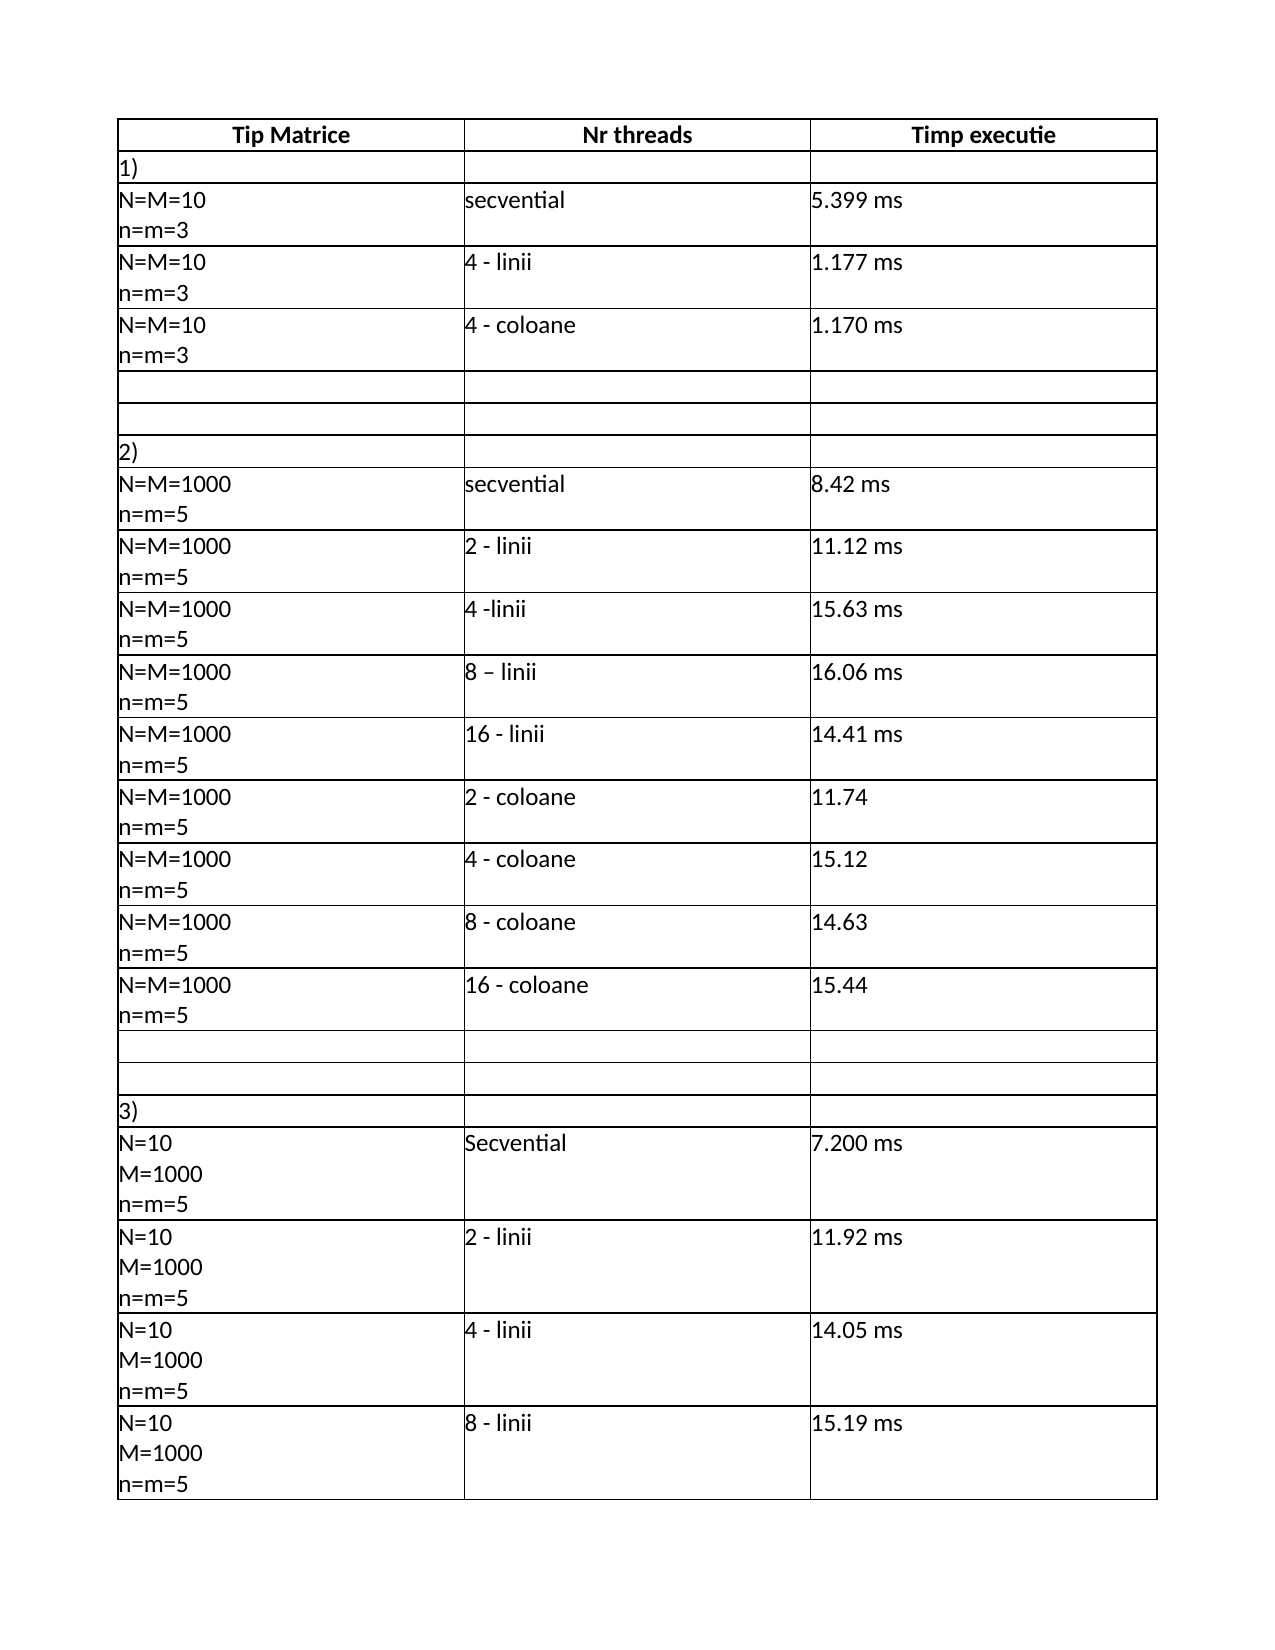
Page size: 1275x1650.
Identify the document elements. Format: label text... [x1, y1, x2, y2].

table_cell N=M=1000 n=m=5 [119, 906, 464, 967]
table_cell 15.44 [811, 969, 1156, 1030]
table_cell 16.06 ms [811, 656, 1156, 717]
table_cell 4 - linii [465, 247, 810, 307]
table_cell 1.177 ms [811, 247, 1156, 307]
table_cell 11.92 ms [811, 1221, 1156, 1312]
table_cell N=10 M=1000 n=m=5 [119, 1128, 464, 1219]
table_header Nr threads [465, 120, 810, 150]
table_cell 8.42 ms [811, 468, 1156, 529]
table_cell 4 - coloane [465, 844, 810, 904]
table_cell 8 - coloane [465, 906, 810, 967]
table_cell 5.399 ms [811, 184, 1156, 245]
table_cell N=M=1000 n=m=5 [119, 468, 464, 529]
table_cell [465, 152, 810, 182]
table_cell 4 - coloane [465, 309, 810, 370]
table_cell 3) [119, 1096, 464, 1126]
table_cell 2 - coloane [465, 781, 810, 842]
table_cell 15.19 ms [811, 1407, 1156, 1498]
table_cell N=M=1000 n=m=5 [119, 656, 464, 717]
table_cell 8 - linii [465, 1407, 810, 1498]
table_cell [119, 404, 464, 434]
table_cell [811, 152, 1156, 182]
table_cell N=M=1000 n=m=5 [119, 969, 464, 1030]
table_cell [465, 1063, 810, 1094]
table_cell 2 - linii [465, 531, 810, 592]
table_cell N=10 M=1000 n=m=5 [119, 1221, 464, 1312]
table_cell N=10 M=1000 n=m=5 [119, 1314, 464, 1405]
table_cell [465, 404, 810, 434]
table_cell secvential [465, 184, 810, 245]
table_cell N=M=1000 n=m=5 [119, 593, 464, 654]
table_cell 1.170 ms [811, 309, 1156, 370]
table_cell N=M=1000 n=m=5 [119, 531, 464, 592]
table_cell [465, 1031, 810, 1062]
table_cell [465, 436, 810, 466]
table_cell [465, 372, 810, 402]
table_cell [119, 372, 464, 402]
table_cell N=M=1000 n=m=5 [119, 718, 464, 779]
table_header Tip Matrice [119, 120, 464, 150]
table_cell secvential [465, 468, 810, 529]
table_cell N=10 M=1000 n=m=5 [119, 1407, 464, 1498]
table_cell Secvential [465, 1128, 810, 1219]
table_cell N=M=10 n=m=3 [119, 247, 464, 307]
table_cell [811, 436, 1156, 466]
table_cell 4 - linii [465, 1314, 810, 1405]
table_cell N=M=10 n=m=3 [119, 184, 464, 245]
table_cell [811, 1096, 1156, 1126]
table_cell [119, 1063, 464, 1094]
table_cell 1) [119, 152, 464, 182]
table_cell 11.74 [811, 781, 1156, 842]
table_cell N=M=1000 n=m=5 [119, 781, 464, 842]
table_cell N=M=1000 n=m=5 [119, 844, 464, 904]
table_cell N=M=10 n=m=3 [119, 309, 464, 370]
table_cell 11.12 ms [811, 531, 1156, 592]
table_cell 14.41 ms [811, 718, 1156, 779]
table_cell 15.12 [811, 844, 1156, 904]
table_cell [811, 1063, 1156, 1094]
table_cell 4 -linii [465, 593, 810, 654]
table_cell [465, 1096, 810, 1126]
table_cell 16 - coloane [465, 969, 810, 1030]
table_cell 14.63 [811, 906, 1156, 967]
table_cell [811, 372, 1156, 402]
table_cell 2 - linii [465, 1221, 810, 1312]
table_cell 15.63 ms [811, 593, 1156, 654]
table_cell 16 - linii [465, 718, 810, 779]
table_cell [811, 404, 1156, 434]
table_header Timp executie [811, 120, 1156, 150]
table_cell 2) [119, 436, 464, 466]
table_cell 14.05 ms [811, 1314, 1156, 1405]
table_cell [119, 1031, 464, 1062]
table_cell [811, 1031, 1156, 1062]
table_cell 8 – linii [465, 656, 810, 717]
table_cell 7.200 ms [811, 1128, 1156, 1219]
